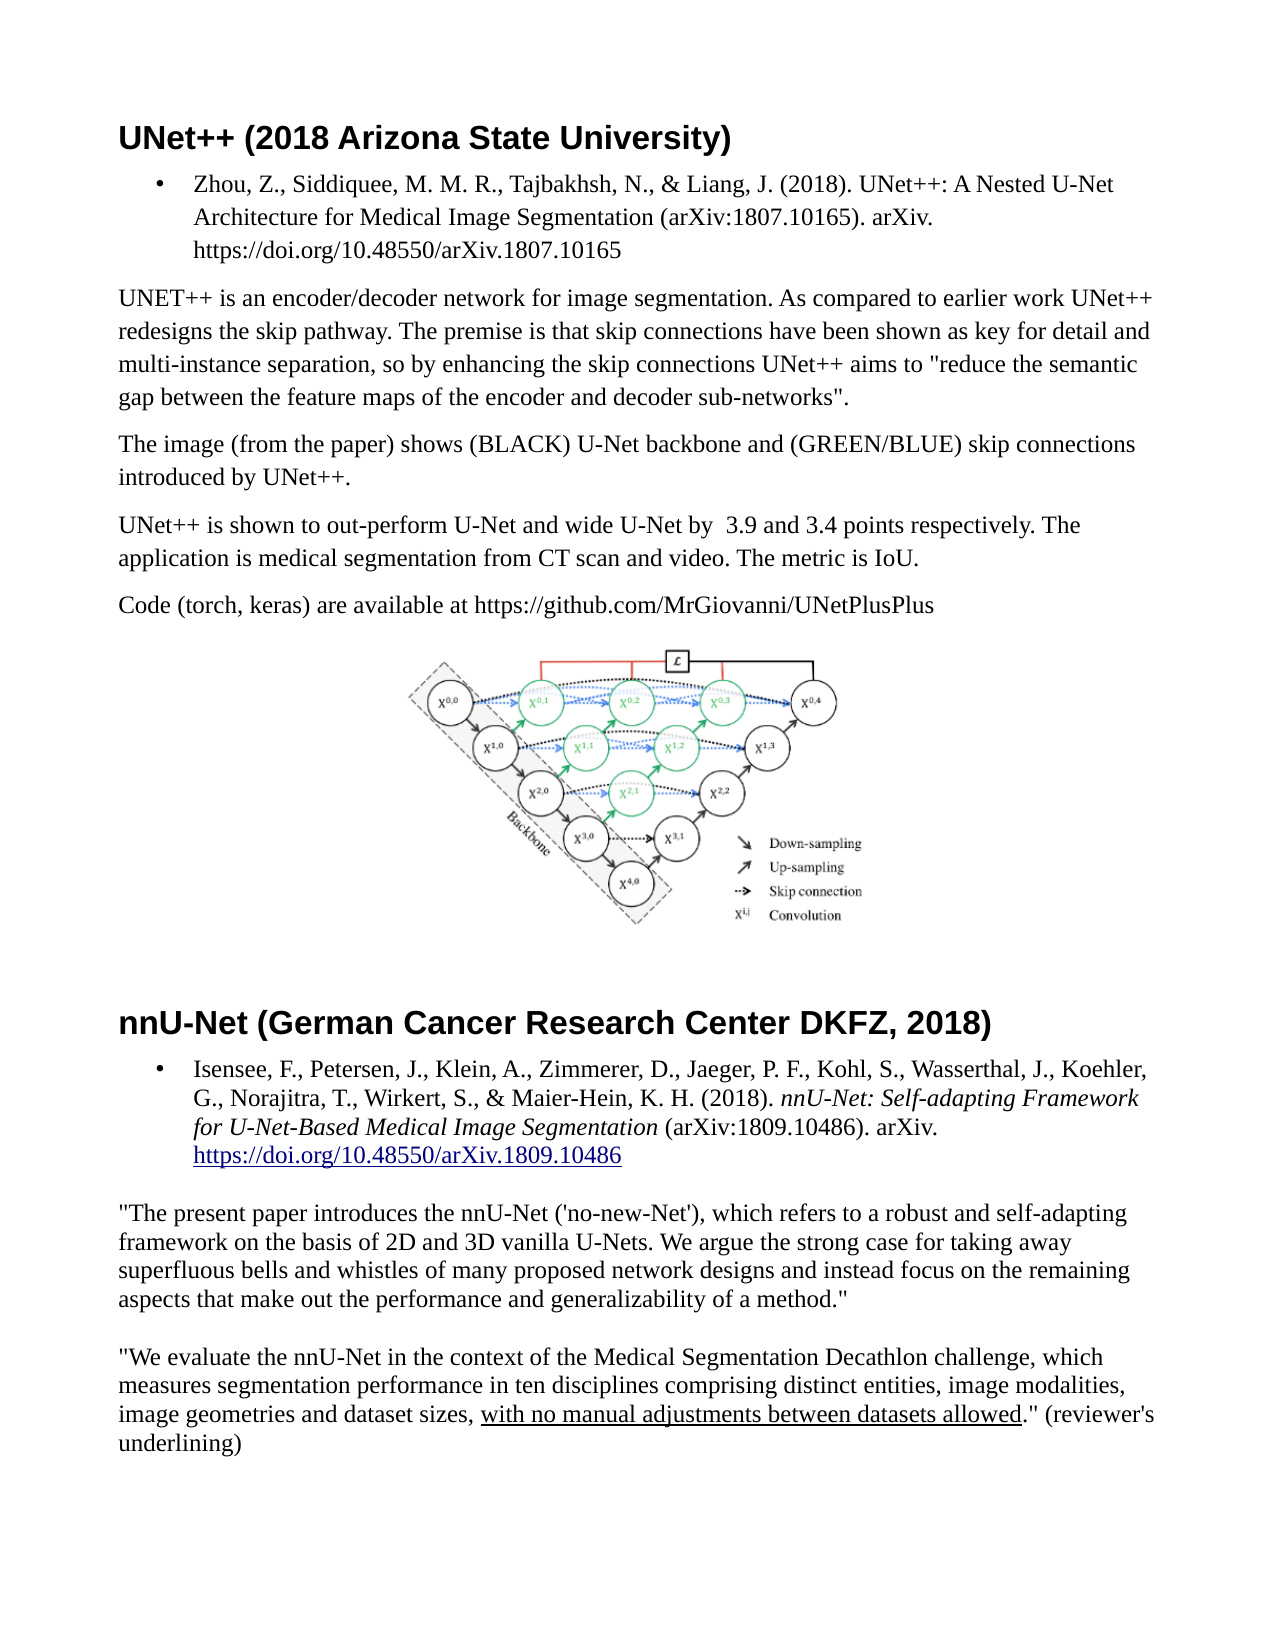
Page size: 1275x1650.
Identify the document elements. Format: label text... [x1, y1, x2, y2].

list Isensee, F., Petersen, J., Klein, A., Zimmerer, D., Jaeger, P. F., Kohl, S., Wasserthal, J., Koehler, G., Norajitra, T., Wirkert, S., & Maier-Hein, K. H. (2018). nnU-Net: Self-adapting Framework for U-Net-Based Medical Image Segmentation (arXiv:1809.10486). arXiv. https://doi.org/10.48550/arXiv.1809.10486 [156, 1054, 1157, 1169]
text The image (from the paper) shows (BLACK) U-Net backbone and (GREEN/BLUE) skip connections introduced by UNet++. [118, 429, 1157, 491]
subtitle nnU-Net (German Cancer Research Center DKFZ, 2018) [118, 1003, 1157, 1042]
text "The present paper introduces the nnU-Net ('no-new-Net'), which refers to a robust and self-adapting framework on the basis of 2D and 3D vanilla U-Nets. We argue the strong case for taking away superfluous bells and whistles of many proposed network designs and instead focus on the remaining aspects that make out the performance and generalizability of a method." [118, 1198, 1157, 1313]
picture [401, 638, 874, 931]
text UNet++ is shown to out-perform U-Net and wide U-Net by 3.9 and 3.4 points respectively. The application is medical segmentation from CT scan and video. The metric is IoU. [118, 510, 1157, 572]
text "We evaluate the nnU-Net in the context of the Medical Segmentation Decathlon challenge, which measures segmentation performance in ten disciplines comprising distinct entities, image modalities, image geometries and dataset sizes, with no manual adjustments between datasets allowed." (reviewer's underlining) [118, 1342, 1157, 1457]
text UNET++ is an encoder/decoder network for image segmentation. As compared to earlier work UNet++ redesigns the skip pathway. The premise is that skip connections have been shown as key for detail and multi-instance separation, so by enhancing the skip connections UNet++ aims to "reduce the semantic gap between the feature maps of the encoder and decoder sub-networks". [118, 283, 1157, 411]
text Code (torch, keras) are available at https://github.com/MrGiovanni/UNetPlusPlus [118, 591, 1157, 619]
list Zhou, Z., Siddiquee, M. M. R., Tajbakhsh, N., & Liang, J. (2018). UNet++: A Nested U-Net Architecture for Medical Image Segmentation (arXiv:1807.10165). arXiv. https://doi.org/10.48550/arXiv.1807.10165 [156, 169, 1157, 264]
subtitle UNet++ (2018 Arizona State University) [118, 118, 1157, 157]
